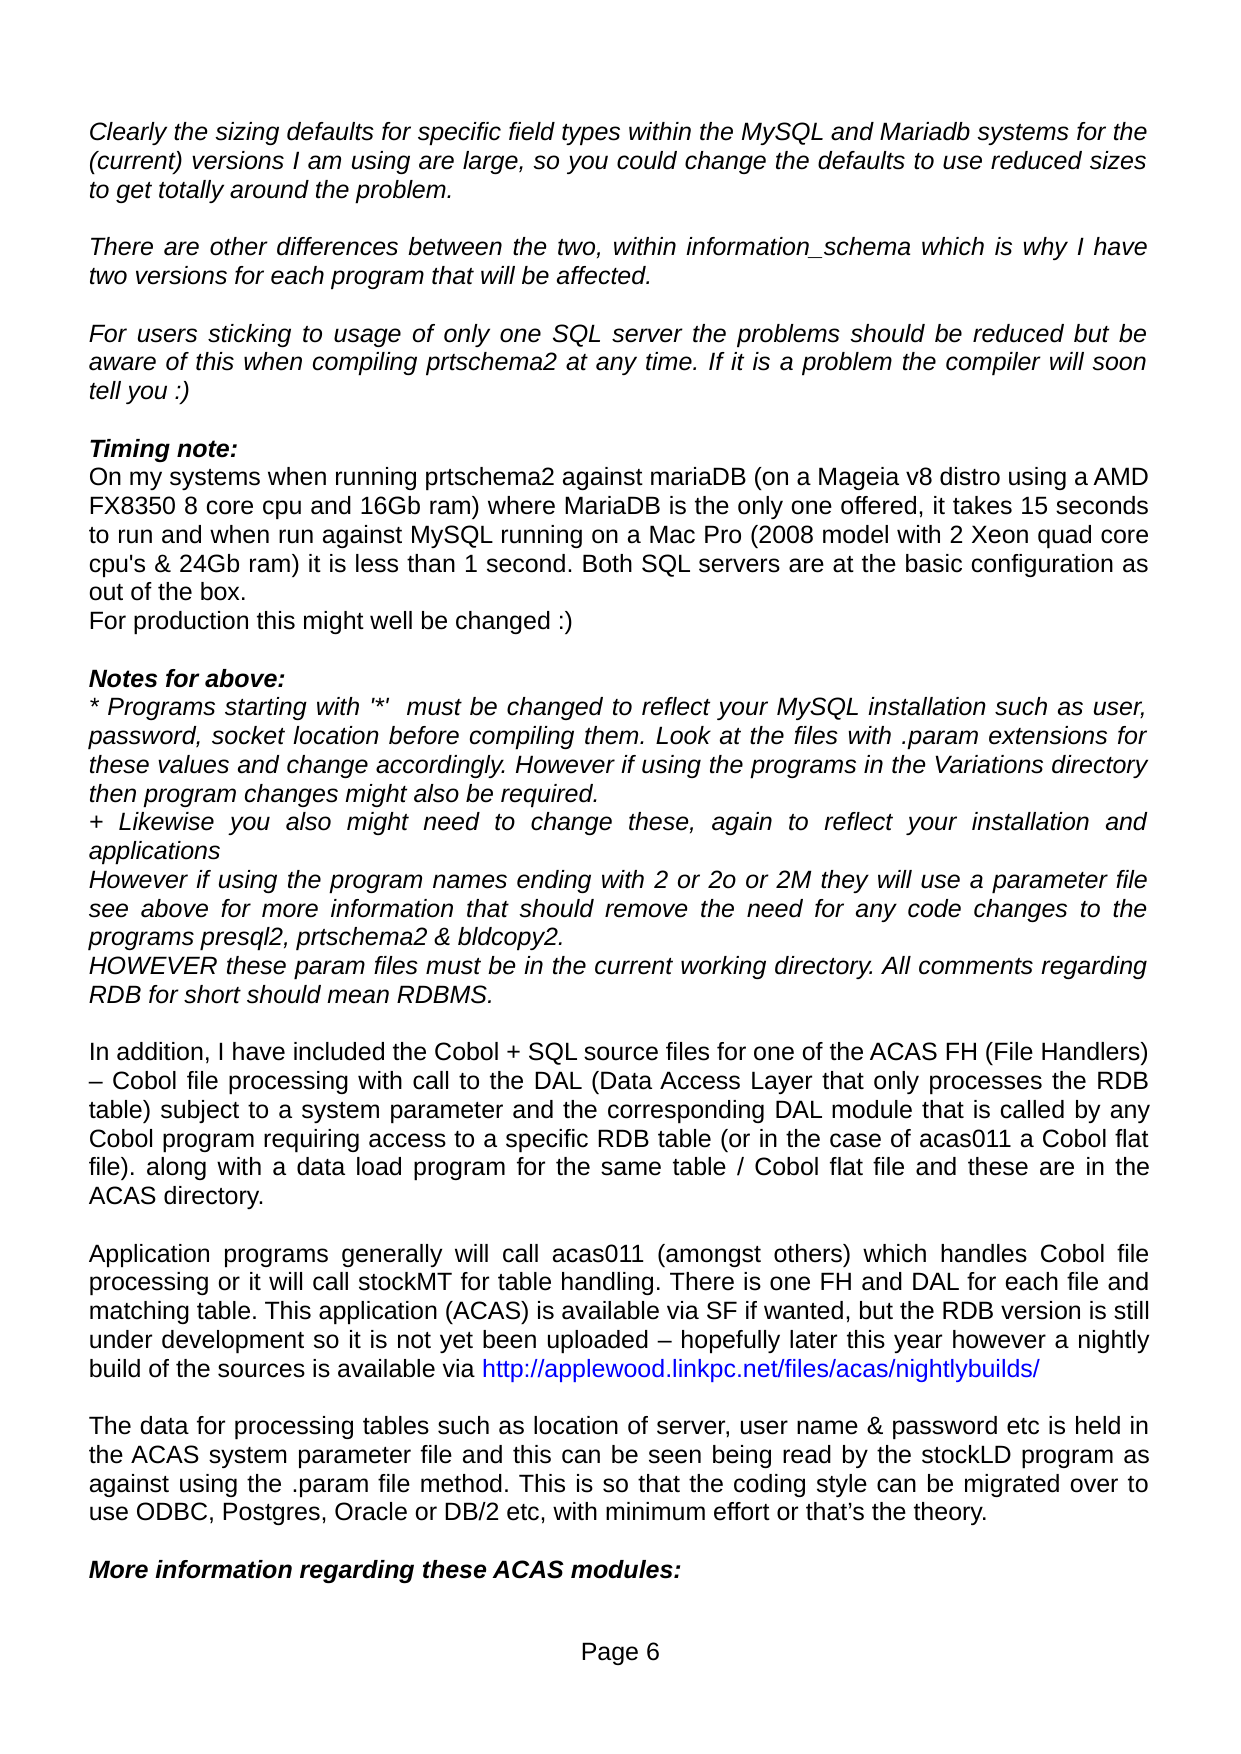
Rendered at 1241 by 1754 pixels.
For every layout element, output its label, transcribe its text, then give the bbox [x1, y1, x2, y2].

text HOWEVER these param files must be in the current working directory. All comments regarding RDB for short should mean RDBMS. [88, 951, 1152, 1008]
text There are other differences between the two, within information_schema which is why I have two versions for each program that will be affected. [88, 232, 1152, 290]
text + Likewise you also might need to change these, again to reflect your installation and applications [88, 807, 1152, 865]
text Application programs generally will call acas011 (amongst others) which handles Cobol file processing or it will call stockMT for table handling. There is one FH and DAL for each file and matching table. This application (ACAS) is available via SF if wanted, but the RDB version is still under development so it is not yet been uploaded – hopefully later this year however a nightly build of the sources is available via http://applewood.linkpc.net/files/acas/nightlybuilds/ [88, 1238, 1152, 1382]
text * Programs starting with '*' must be changed to reflect your MySQL installation such as user, password, socket location before compiling them. Look at the files with .param extensions for these values and change accordingly. However if using the programs in the Variations directory then program changes might also be required. [88, 692, 1152, 807]
text However if using the program names ending with 2 or 2o or 2M they will use a parameter file see above for more information that should remove the need for any code changes to the programs presql2, prtschema2 & bldcopy2. [88, 865, 1152, 951]
text For production this might well be changed :) [88, 606, 1152, 635]
text Timing note: [88, 433, 1152, 462]
text The data for processing tables such as location of server, user name & password etc is held in the ACAS system parameter file and this can be seen being read by the stockLD program as against using the .param file method. This is so that the coding style can be migrated over to use ODBC, Postgres, Oracle or DB/2 etc, with minimum effort or that’s the theory. [88, 1411, 1152, 1526]
text On my systems when running prtschema2 against mariaDB (on a Mageia v8 distro using a AMD FX8350 8 core cpu and 16Gb ram) where MariaDB is the only one offered, it takes 15 seconds to run and when run against MySQL running on a Mac Pro (2008 model with 2 Xeon quad core cpu's & 24Gb ram) it is less than 1 second. Both SQL servers are at the basic configuration as out of the box. [88, 462, 1152, 606]
text For users sticking to usage of only one SQL server the problems should be reduced but be aware of this when compiling prtschema2 at any time. If it is a problem the compiler will soon tell you :) [88, 318, 1152, 405]
text Clearly the sizing defaults for specific field types within the MySQL and Mariadb systems for the (current) versions I am using are large, so you could change the defaults to use reduced sizes to get totally around the problem. [88, 117, 1152, 203]
text Notes for above: [88, 663, 1152, 692]
text More information regarding these ACAS modules: [88, 1555, 1152, 1583]
text In addition, I have included the Cobol + SQL source files for one of the ACAS FH (File Handlers) – Cobol file processing with call to the DAL (Data Access Layer that only processes the RDB table) subject to a system parameter and the corresponding DAL module that is called by any Cobol program requiring access to a specific RDB table (or in the case of acas011 a Cobol flat file). along with a data load program for the same table / Cobol flat file and these are in the ACAS directory. [88, 1037, 1152, 1210]
